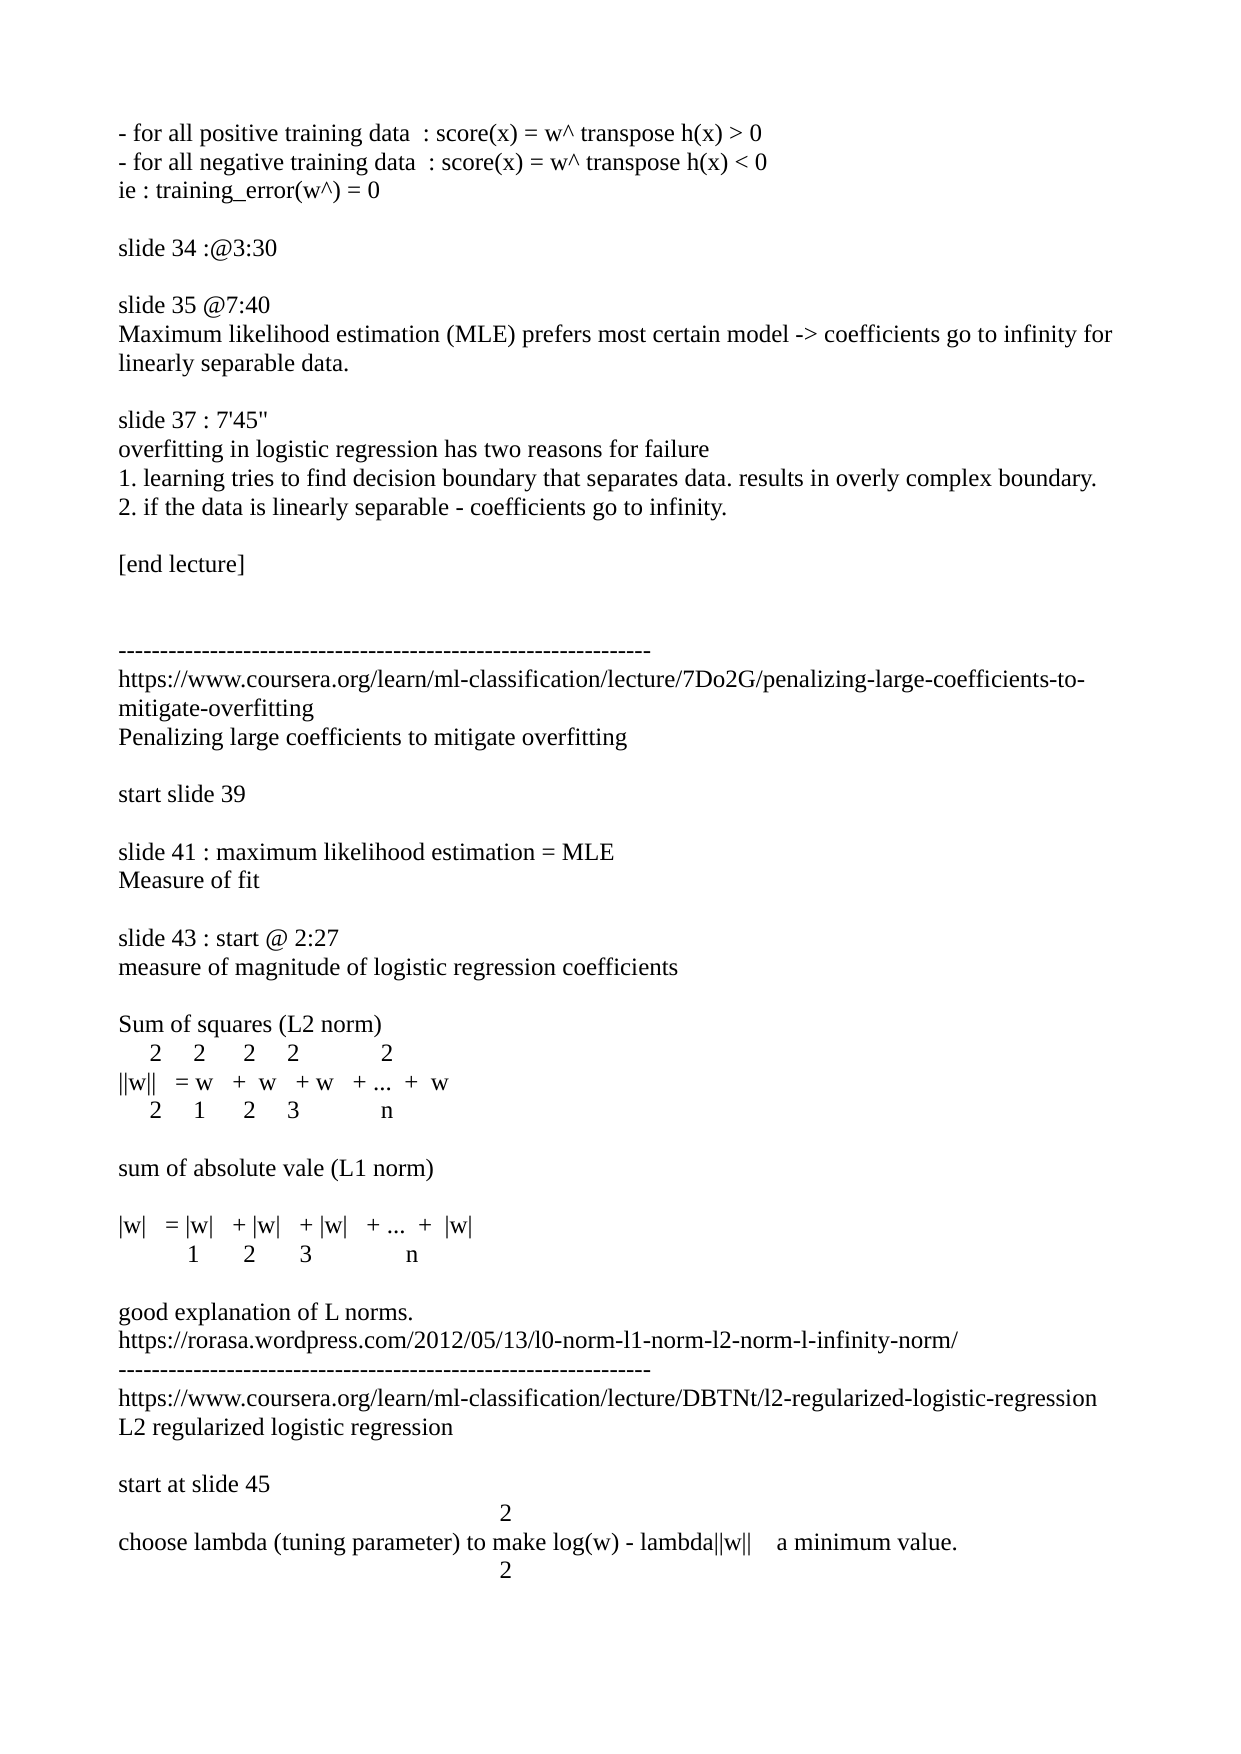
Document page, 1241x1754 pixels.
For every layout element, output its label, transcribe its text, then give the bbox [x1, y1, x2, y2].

text |w| = |w| + |w| + |w| + ... + |w| [118, 1211, 1122, 1239]
text L2 regularized logistic regression [118, 1412, 1122, 1441]
text https://rorasa.wordpress.com/2012/05/13/l0-norm-l1-norm-l2-norm-l-infinity-norm/ [118, 1326, 1122, 1354]
text https://www.coursera.org/learn/ml-classification/lecture/7Do2G/penalizing-large-coefficients-to-mitigate-overfitting [118, 664, 1122, 722]
text measure of magnitude of logistic regression coefficients [118, 952, 1122, 981]
text - for all negative training data : score(x) = w^ transpose h(x) < 0 [118, 147, 1122, 176]
text Penalizing large coefficients to mitigate overfitting [118, 722, 1122, 751]
text ||w|| = w + w + w + ... + w [118, 1067, 1122, 1096]
text start at slide 45 [118, 1469, 1122, 1498]
text 2. if the data is linearly separable - coefficients go to infinity. [118, 492, 1122, 521]
text [end lecture] [118, 549, 1122, 578]
text ---------------------------------------------------------------- [118, 636, 1122, 664]
text https://www.coursera.org/learn/ml-classification/lecture/DBTNt/l2-regularized-logistic-regression [118, 1383, 1122, 1412]
text slide 37 : 7'45" [118, 406, 1122, 434]
text slide 41 : maximum likelihood estimation = MLE [118, 837, 1122, 866]
text slide 35 @7:40 [118, 291, 1122, 319]
text Maximum likelihood estimation (MLE) prefers most certain model -> coefficients go to infinity for linearly separable data. [118, 319, 1122, 377]
text start slide 39 [118, 779, 1122, 808]
text Measure of fit [118, 866, 1122, 894]
text overfitting in logistic regression has two reasons for failure [118, 434, 1122, 463]
text 2 [118, 1498, 1122, 1527]
text 2 1 2 3 n [118, 1096, 1122, 1124]
text sum of absolute vale (L1 norm) [118, 1153, 1122, 1182]
text ie : training_error(w^) = 0 [118, 176, 1122, 204]
text ---------------------------------------------------------------- [118, 1354, 1122, 1383]
text 2 [118, 1556, 1122, 1584]
text good explanation of L norms. [118, 1297, 1122, 1326]
text slide 43 : start @ 2:27 [118, 923, 1122, 952]
text Sum of squares (L2 norm) [118, 1009, 1122, 1038]
text choose lambda (tuning parameter) to make log(w) - lambda||w|| a minimum value. [118, 1527, 1122, 1556]
text 1. learning tries to find decision boundary that separates data. results in overly complex boundary. [118, 463, 1122, 492]
text 1 2 3 n [118, 1239, 1122, 1268]
text - for all positive training data : score(x) = w^ transpose h(x) > 0 [118, 118, 1122, 147]
text 2 2 2 2 2 [118, 1038, 1122, 1067]
text slide 34 :@3:30 [118, 233, 1122, 262]
